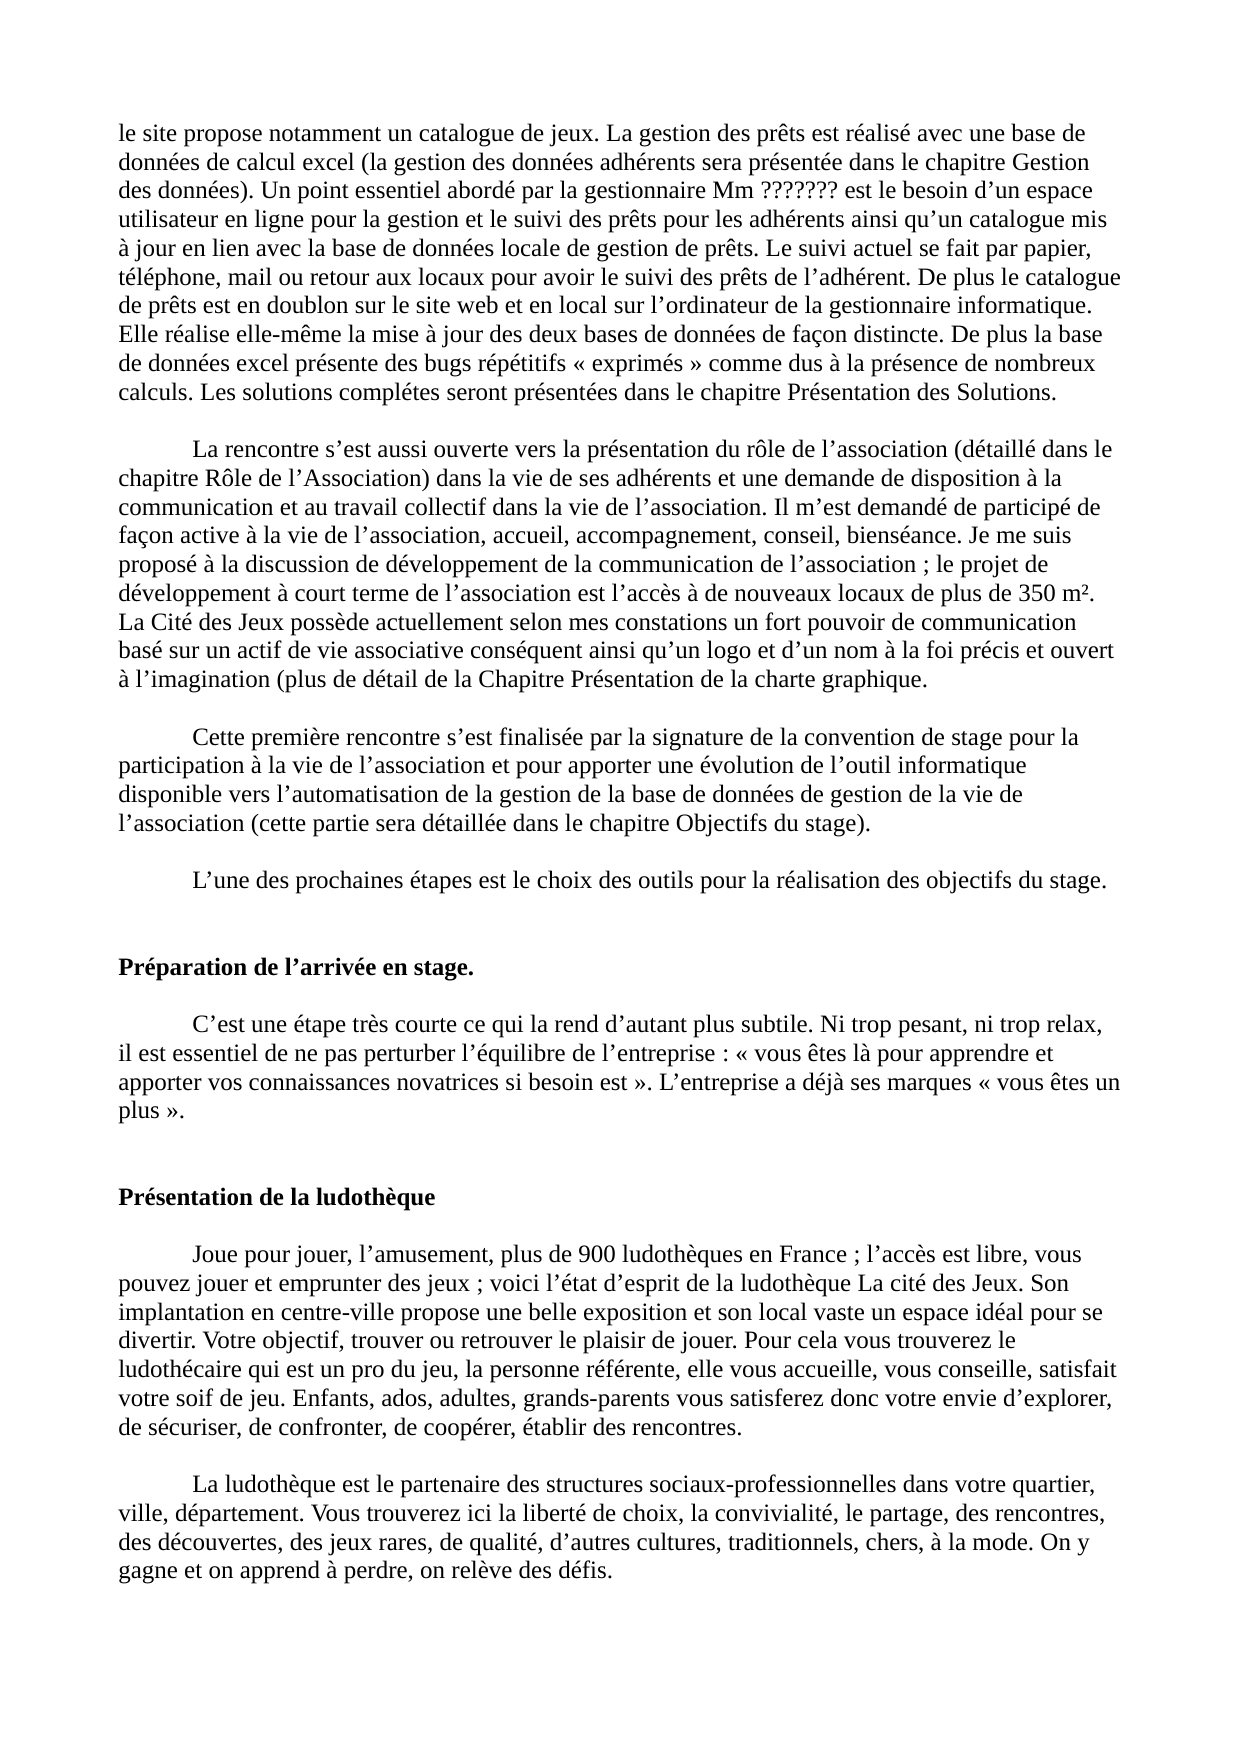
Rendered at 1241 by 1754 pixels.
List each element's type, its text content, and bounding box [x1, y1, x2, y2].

text Présentation de la ludothèque [118, 1182, 1122, 1211]
text Joue pour jouer, l’amusement, plus de 900 ludothèques en France ; l’accès est libre, vous pouvez jouer et emprunter des jeux ; voici l’état d’esprit de la ludothèque La cité des Jeux. Son implantation en centre-ville propose une belle exposition et son local vaste un espace idéal pour se divertir. Votre objectif, trouver ou retrouver le plaisir de jouer. Pour cela vous trouverez le ludothécaire qui est un pro du jeu, la personne référente, elle vous accueille, vous conseille, satisfait votre soif de jeu. Enfants, ados, adultes, grands-parents vous satisferez donc votre envie d’explorer, de sécuriser, de confronter, de coopérer, établir des rencontres. [118, 1239, 1122, 1441]
text Cette première rencontre s’est finalisée par la signature de la convention de stage pour la participation à la vie de l’association et pour apporter une évolution de l’outil informatique disponible vers l’automatisation de la gestion de la base de données de gestion de la vie de l’association (cette partie sera détaillée dans le chapitre Objectifs du stage). [118, 722, 1122, 837]
text le site propose notamment un catalogue de jeux. La gestion des prêts est réalisé avec une base de données de calcul excel (la gestion des données adhérents sera présentée dans le chapitre Gestion des données). Un point essentiel abordé par la gestionnaire Mm ??????? est le besoin d’un espace utilisateur en ligne pour la gestion et le suivi des prêts pour les adhérents ainsi qu’un catalogue mis à jour en lien avec la base de données locale de gestion de prêts. Le suivi actuel se fait par papier, téléphone, mail ou retour aux locaux pour avoir le suivi des prêts de l’adhérent. De plus le catalogue de prêts est en doublon sur le site web et en local sur l’ordinateur de la gestionnaire informatique. Elle réalise elle-même la mise à jour des deux bases de données de façon distincte. De plus la base de données excel présente des bugs répétitifs « exprimés » comme dus à la présence de nombreux calculs. Les solutions complétes seront présentées dans le chapitre Présentation des Solutions. [118, 118, 1122, 406]
text Préparation de l’arrivée en stage. [118, 952, 1122, 981]
text La rencontre s’est aussi ouverte vers la présentation du rôle de l’association (détaillé dans le chapitre Rôle de l’Association) dans la vie de ses adhérents et une demande de disposition à la communication et au travail collectif dans la vie de l’association. Il m’est demandé de participé de façon active à la vie de l’association, accueil, accompagnement, conseil, bienséance. Je me suis proposé à la discussion de développement de la communication de l’association ; le projet de développement à court terme de l’association est l’accès à de nouveaux locaux de plus de 350 m². La Cité des Jeux possède actuellement selon mes constations un fort pouvoir de communication basé sur un actif de vie associative conséquent ainsi qu’un logo et d’un nom à la foi précis et ouvert à l’imagination (plus de détail de la Chapitre Présentation de la charte graphique. [118, 434, 1122, 693]
text La ludothèque est le partenaire des structures sociaux-professionnelles dans votre quartier, ville, département. Vous trouverez ici la liberté de choix, la convivialité, le partage, des rencontres, des découvertes, des jeux rares, de qualité, d’autres cultures, traditionnels, chers, à la mode. On y gagne et on apprend à perdre, on relève des défis. [118, 1469, 1122, 1584]
text C’est une étape très courte ce qui la rend d’autant plus subtile. Ni trop pesant, ni trop relax, il est essentiel de ne pas perturber l’équilibre de l’entreprise : « vous êtes là pour apprendre et apporter vos connaissances novatrices si besoin est ». L’entreprise a déjà ses marques « vous êtes un plus ». [118, 1009, 1122, 1124]
text L’une des prochaines étapes est le choix des outils pour la réalisation des objectifs du stage. [118, 866, 1122, 894]
